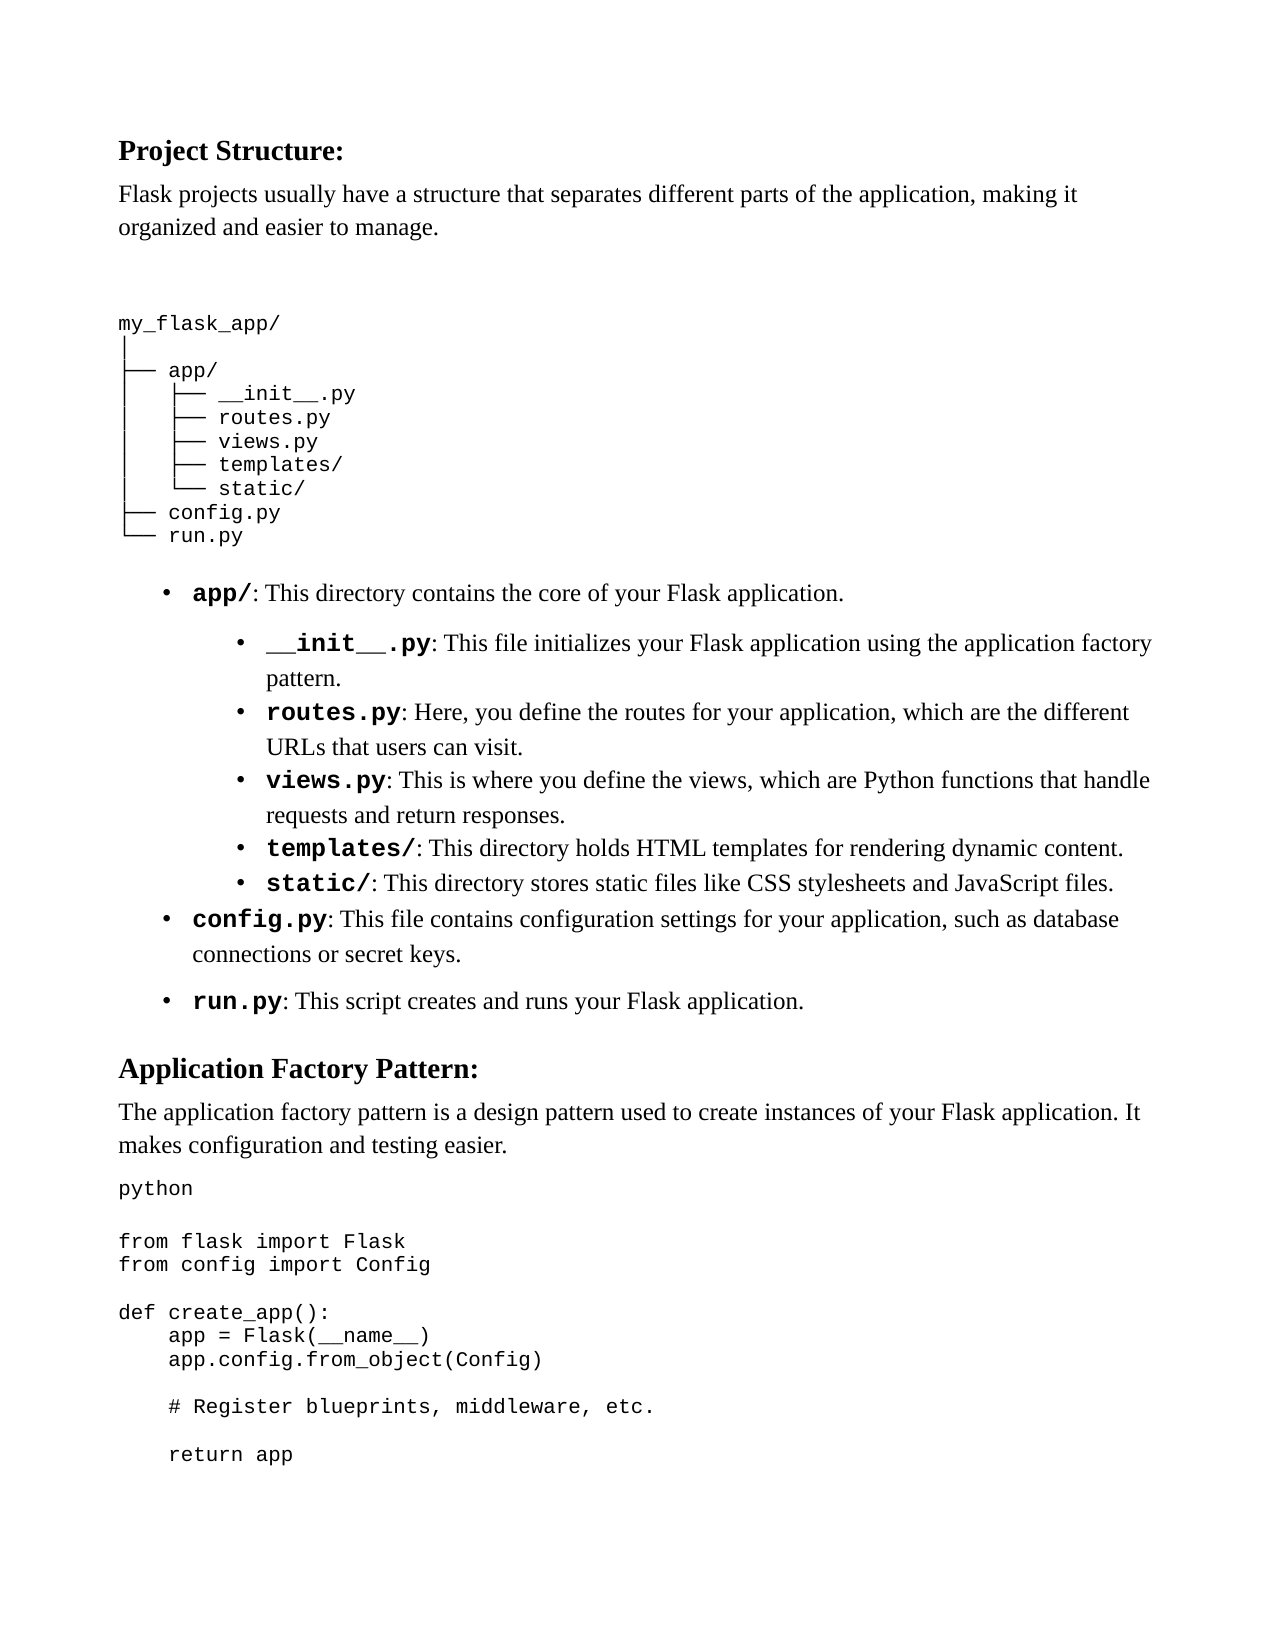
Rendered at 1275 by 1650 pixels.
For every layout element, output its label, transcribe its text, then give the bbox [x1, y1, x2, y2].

list run.py: This script creates and runs your Flask application. [162, 986, 1157, 1017]
subtitle Application Factory Pattern: [118, 1051, 1157, 1084]
text app.config.from_object(Config) [118, 1349, 1157, 1373]
text Flask projects usually have a structure that separates different parts of the application, making it organized and easier to manage. [118, 179, 1157, 241]
text from config import Config [118, 1254, 1157, 1278]
list config.py: This file contains configuration settings for your application, such as database connections or secret keys. [162, 904, 1157, 967]
text │ └── static/ [118, 478, 1157, 502]
text │ ├── routes.py [118, 407, 1157, 431]
list views.py: This is where you define the views, which are Python functions that handle requests and return responses. [236, 765, 1157, 828]
list app/: This directory contains the core of your Flask application. [162, 578, 1157, 609]
text │ ├── views.py [175, 431, 1157, 454]
text │ ├── views.py [125, 431, 174, 454]
text # Register blueprints, middleware, etc. [118, 1396, 1157, 1420]
subtitle Project Structure: [118, 133, 1157, 166]
list static/: This directory stores static files like CSS stylesheets and JavaScript files. [236, 868, 1157, 899]
text from flask import Flask [118, 1231, 1157, 1254]
text app = Flask(__name__) [118, 1325, 1157, 1349]
text The application factory pattern is a design pattern used to create instances of your Flask application. It makes configuration and testing easier. [118, 1097, 1157, 1159]
text │ ├── __init__.py [118, 383, 1157, 407]
list routes.py: Here, you define the routes for your application, which are the different URLs that users can visit. [236, 697, 1157, 760]
text python [118, 1178, 1157, 1201]
text │ ├── templates/ [118, 454, 1157, 478]
text │ [118, 336, 1157, 360]
text return app [118, 1443, 1157, 1467]
list __init__.py: This file initializes your Flask application using the application factory pattern. [236, 628, 1157, 692]
text my_flask_app/ [118, 312, 1157, 336]
text ├── app/ [125, 360, 1157, 383]
text ├── config.py [125, 502, 1157, 525]
list templates/: This directory holds HTML templates for rendering dynamic content. [236, 833, 1157, 864]
text └── run.py [118, 525, 1157, 549]
text def create_app(): [118, 1302, 1157, 1325]
